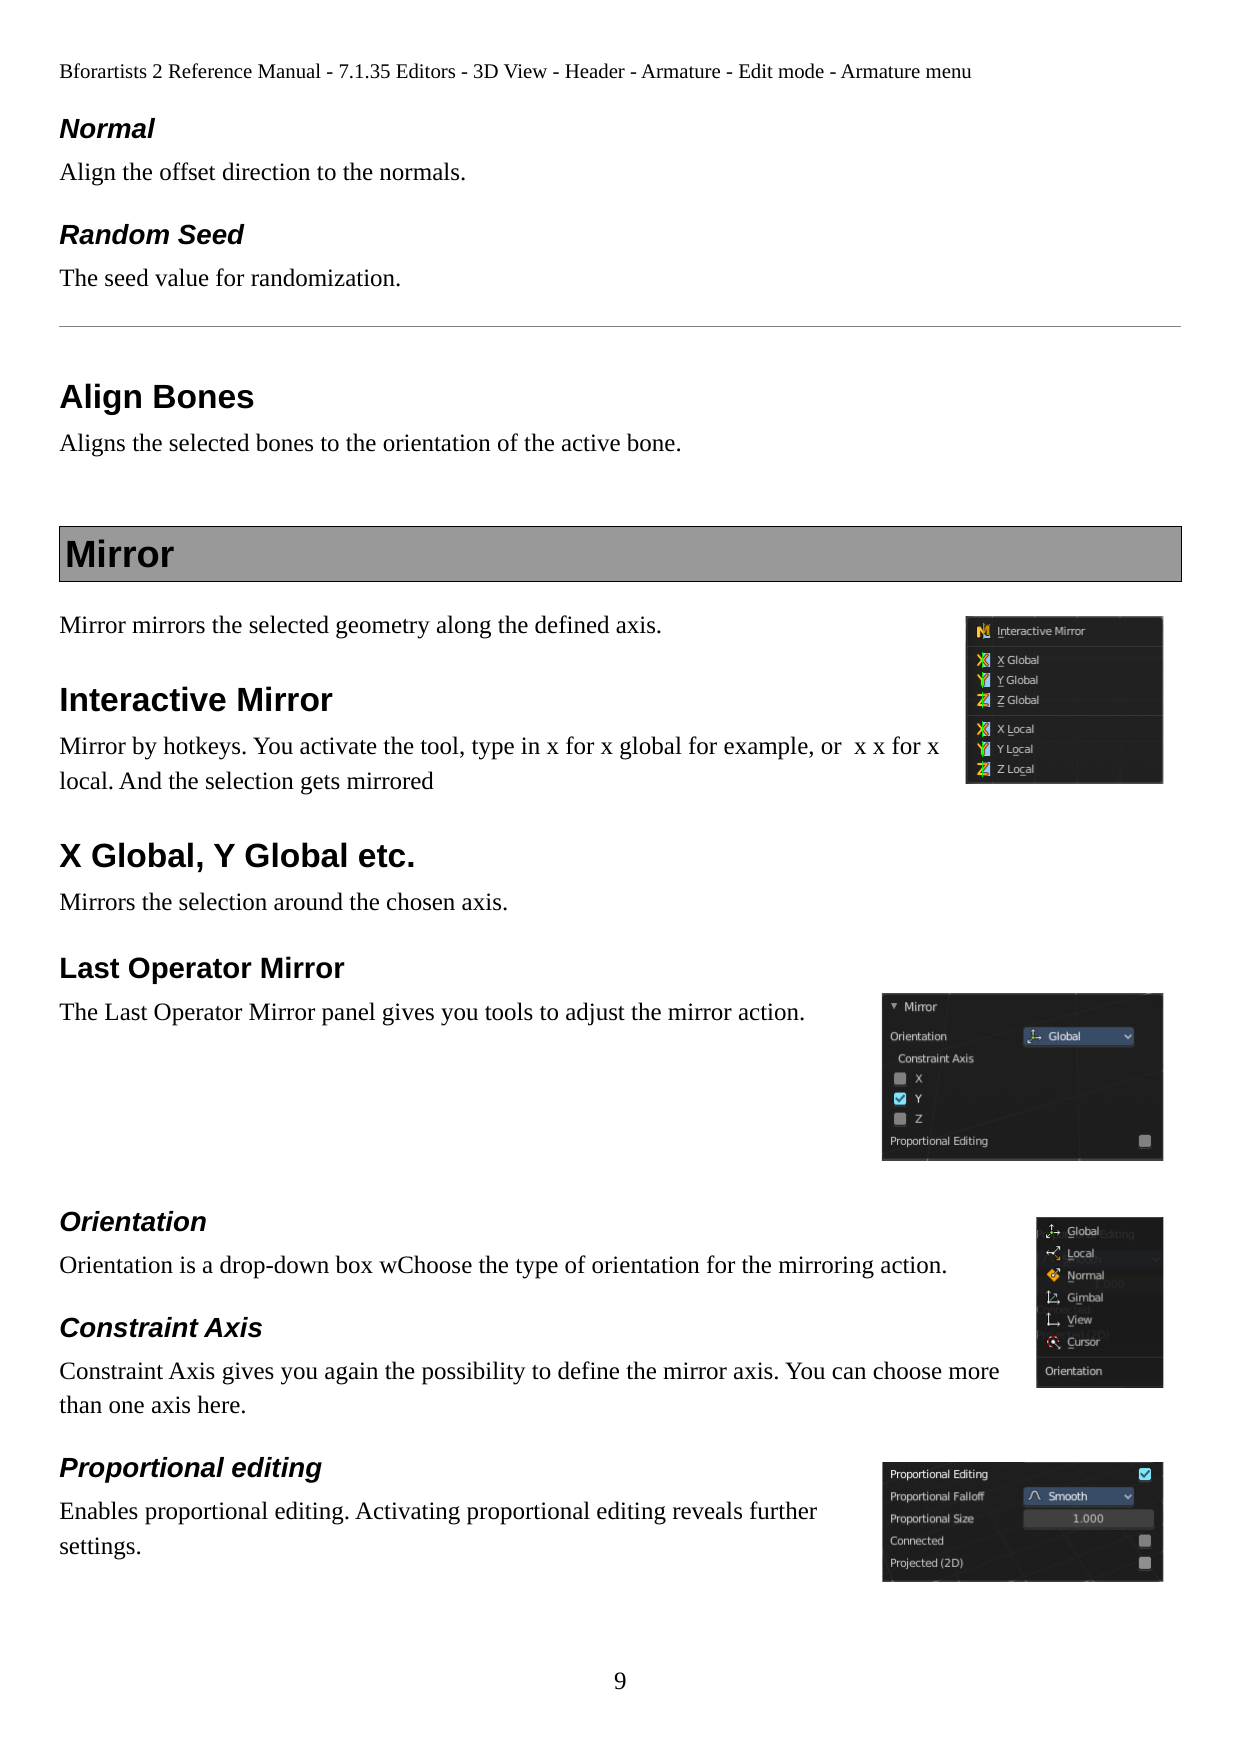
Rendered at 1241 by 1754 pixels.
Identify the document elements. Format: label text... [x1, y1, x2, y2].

text Enables proportional editing. Activating proportional editing reveals further settings. [59, 1496, 882, 1559]
subtitle Random Seed [59, 218, 1181, 250]
text Align the offset direction to the normals. [59, 157, 1181, 186]
text Mirror mirrors the selected geometry along the defined axis. [59, 610, 1181, 639]
text Mirror by hotkeys. You activate the tool, type in x for x global for example, or x x for x local. And the selection gets mirrored [59, 731, 1181, 794]
table_header Mirror [60, 527, 1181, 581]
subtitle Proportional editing [59, 1452, 1181, 1484]
subtitle Orientation [59, 1206, 1181, 1237]
picture [882, 1462, 1164, 1582]
text The Last Operator Mirror panel gives you tools to adjust the mirror action. [59, 997, 881, 1026]
subtitle [1164, 680, 1181, 719]
subtitle [1164, 1311, 1181, 1343]
picture [1036, 1217, 1164, 1388]
subtitle Interactive Mirror [59, 680, 965, 719]
subtitle Normal [59, 113, 1181, 144]
text Aligns the selected bones to the orientation of the active bone. [59, 428, 1181, 457]
subtitle Constraint Axis [59, 1311, 1036, 1343]
text Constraint Axis gives you again the possibility to define the mirror axis. You can choose more than one axis here. [59, 1356, 1181, 1419]
text The seed value for randomization. [59, 263, 1181, 292]
picture [965, 616, 1164, 784]
subtitle Align Bones [59, 377, 1181, 416]
text Mirrors the selection around the chosen axis. [59, 887, 1181, 916]
subtitle Last Operator Mirror [59, 951, 1181, 984]
text Orientation is a drop-down box wChoose the type of orientation for the mirroring action. [59, 1250, 1036, 1279]
subtitle X Global, Y Global etc. [59, 836, 1181, 874]
picture [881, 993, 1164, 1161]
